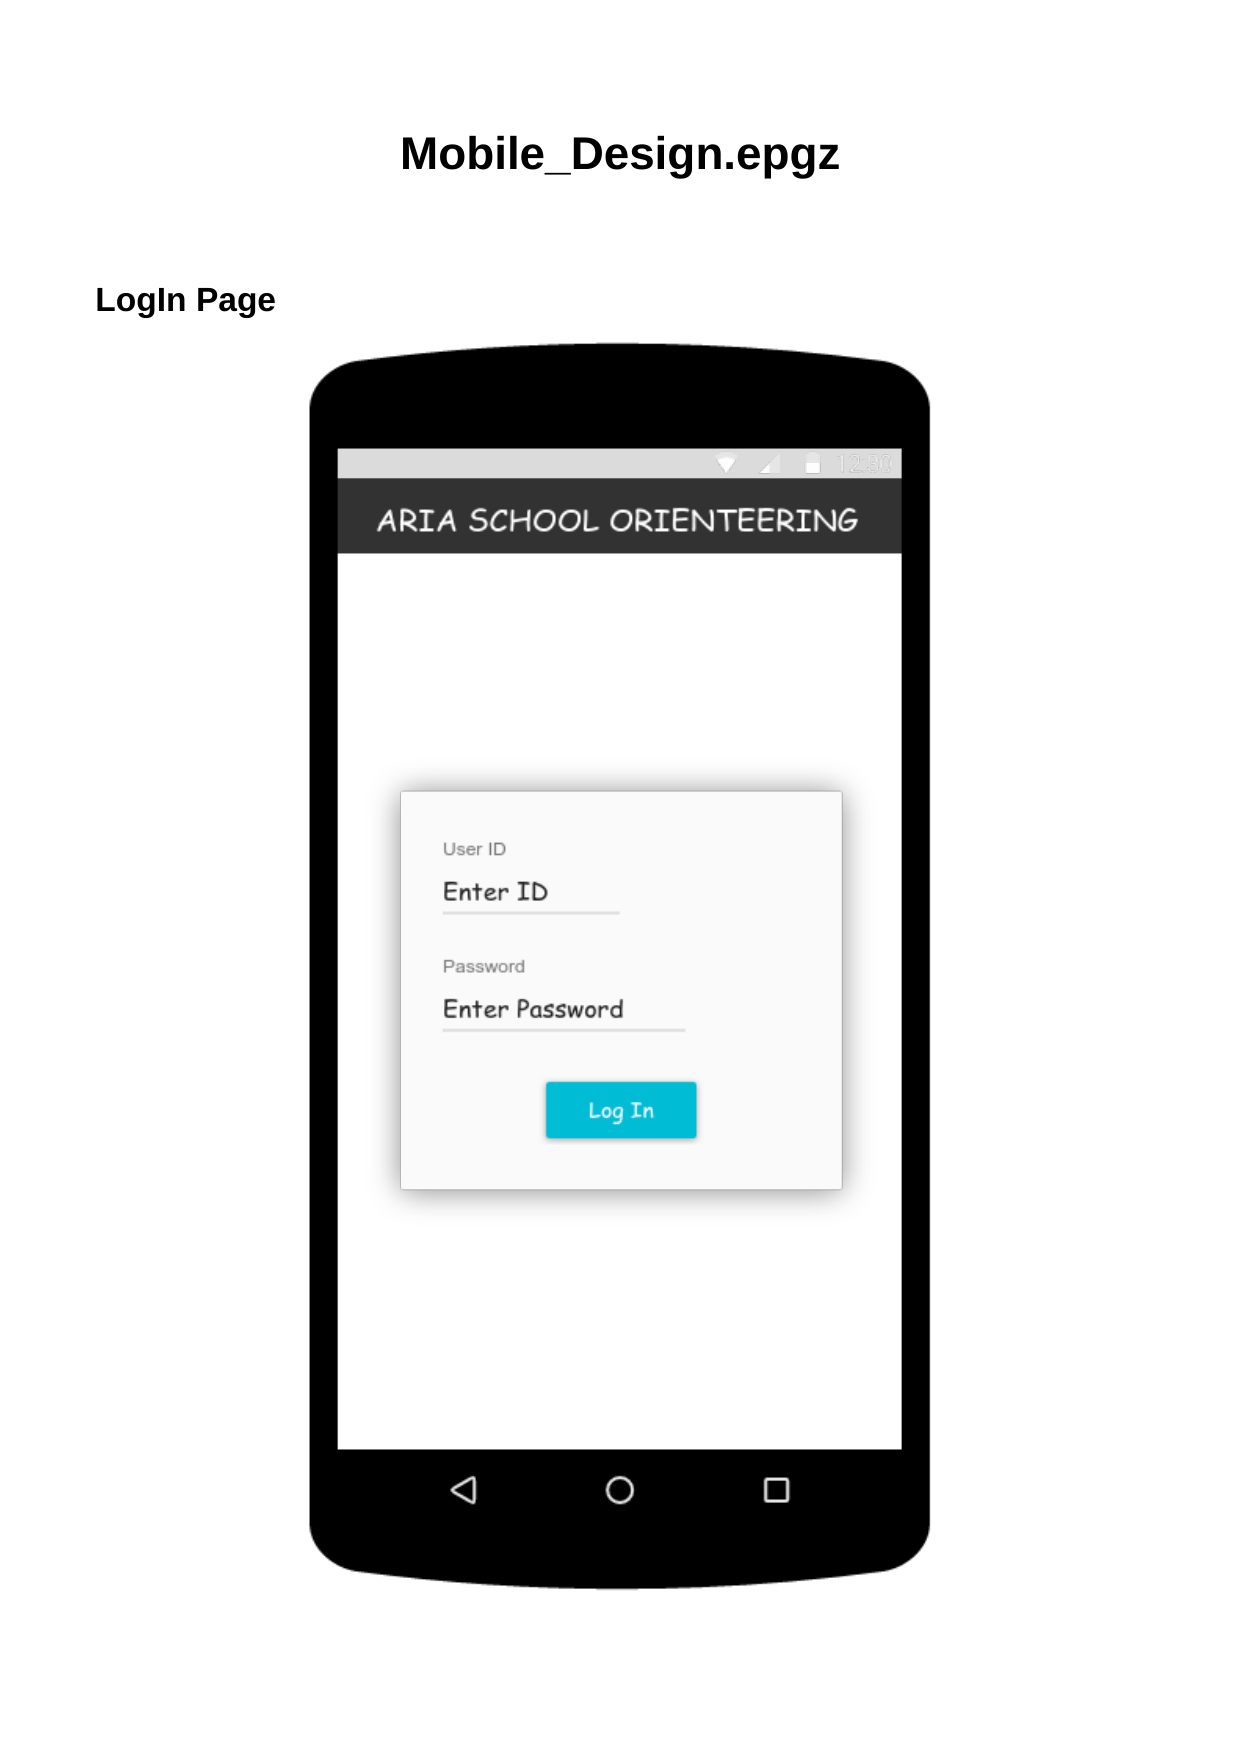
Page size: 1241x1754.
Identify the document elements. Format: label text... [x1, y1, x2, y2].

title Mobile_Design.epgz [95, 127, 1145, 179]
picture [302, 330, 938, 1603]
subtitle LogIn Page [95, 279, 1145, 318]
